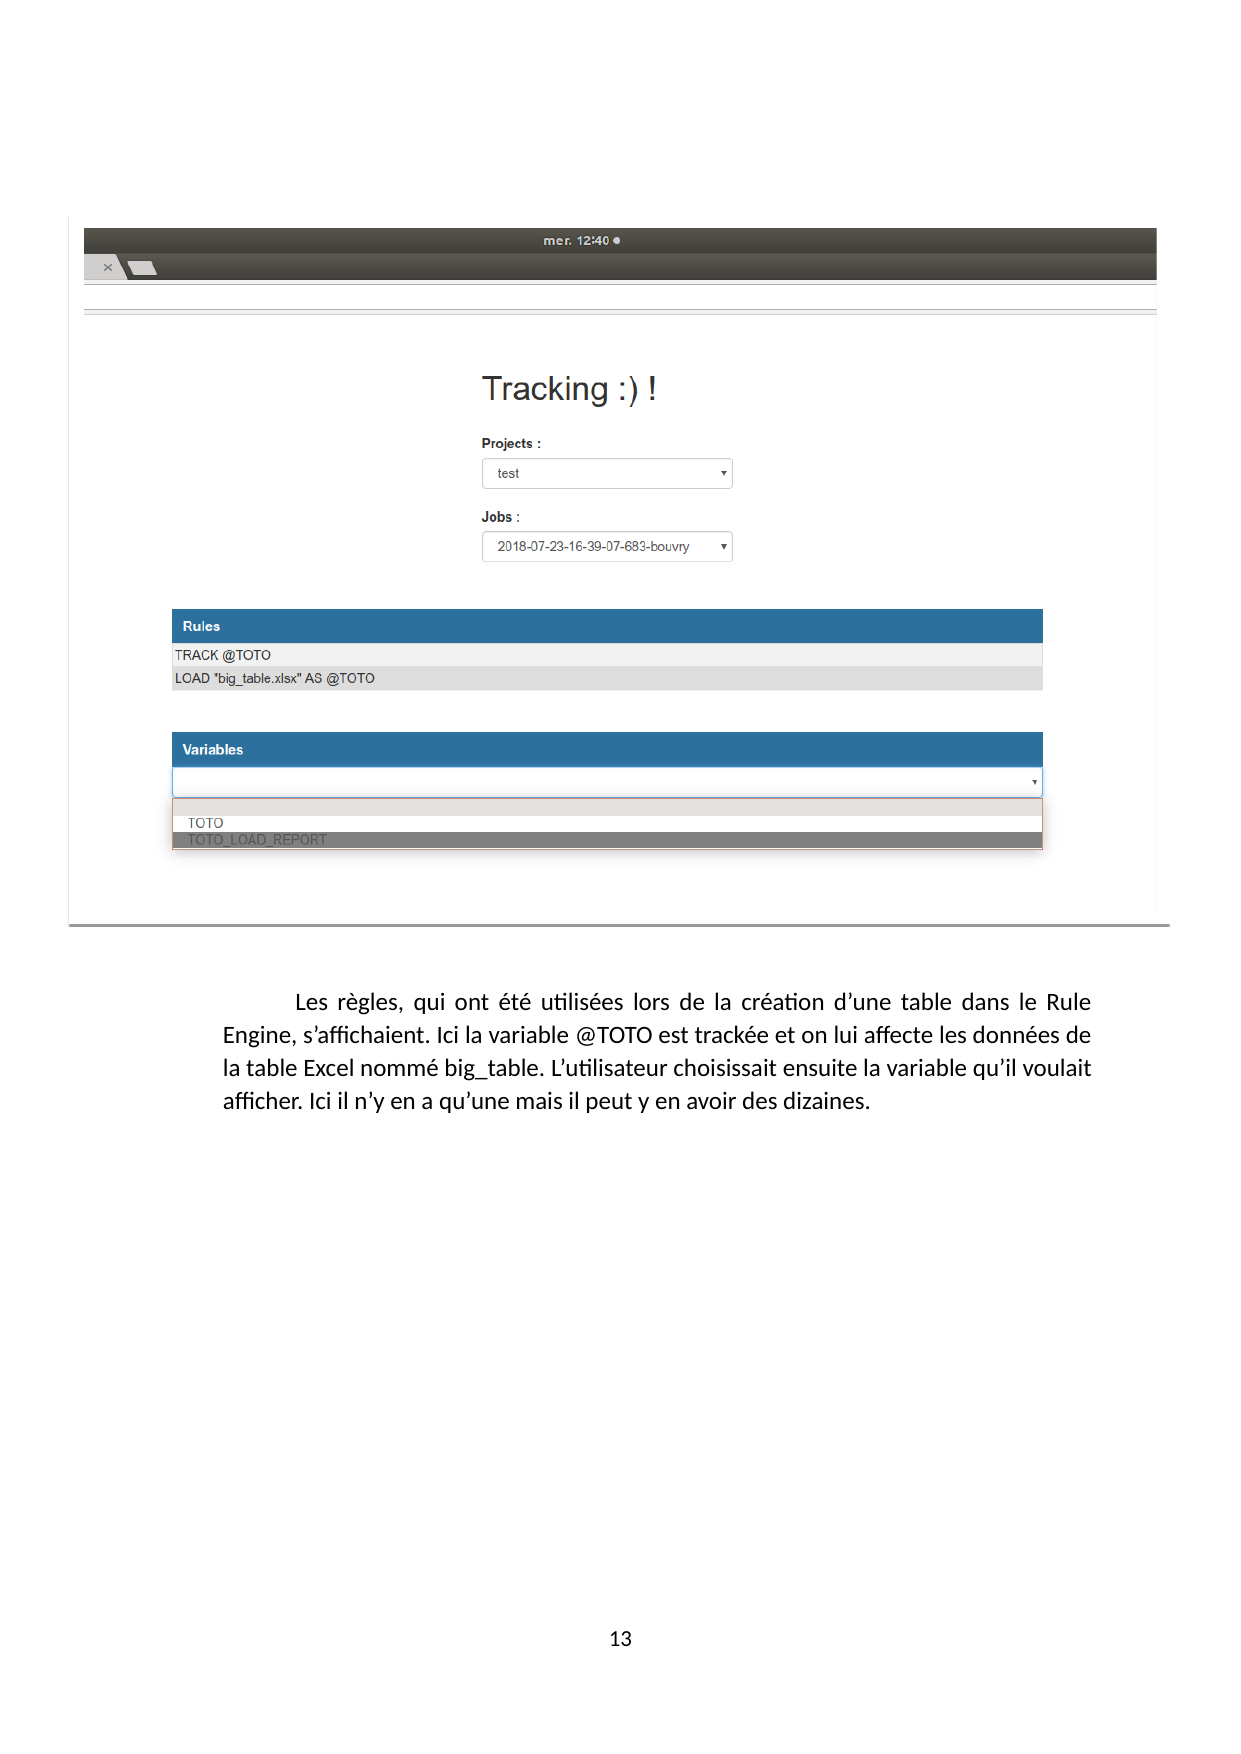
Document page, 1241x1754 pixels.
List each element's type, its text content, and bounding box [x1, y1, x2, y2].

picture [84, 228, 1157, 909]
list Les règles, qui ont été utilisées lors de la création d’une table dans le Rule Engine, s’affichaient. Ici la variable @TOTO est trackée et on lui affecte les données de la table Excel nommé big_table. L’utilisateur choisissait ensuite la variable qu’il voulait afficher. Ici il n’y en a qu’une mais il peut y en avoir des dizaines. [223, 927, 1093, 1116]
